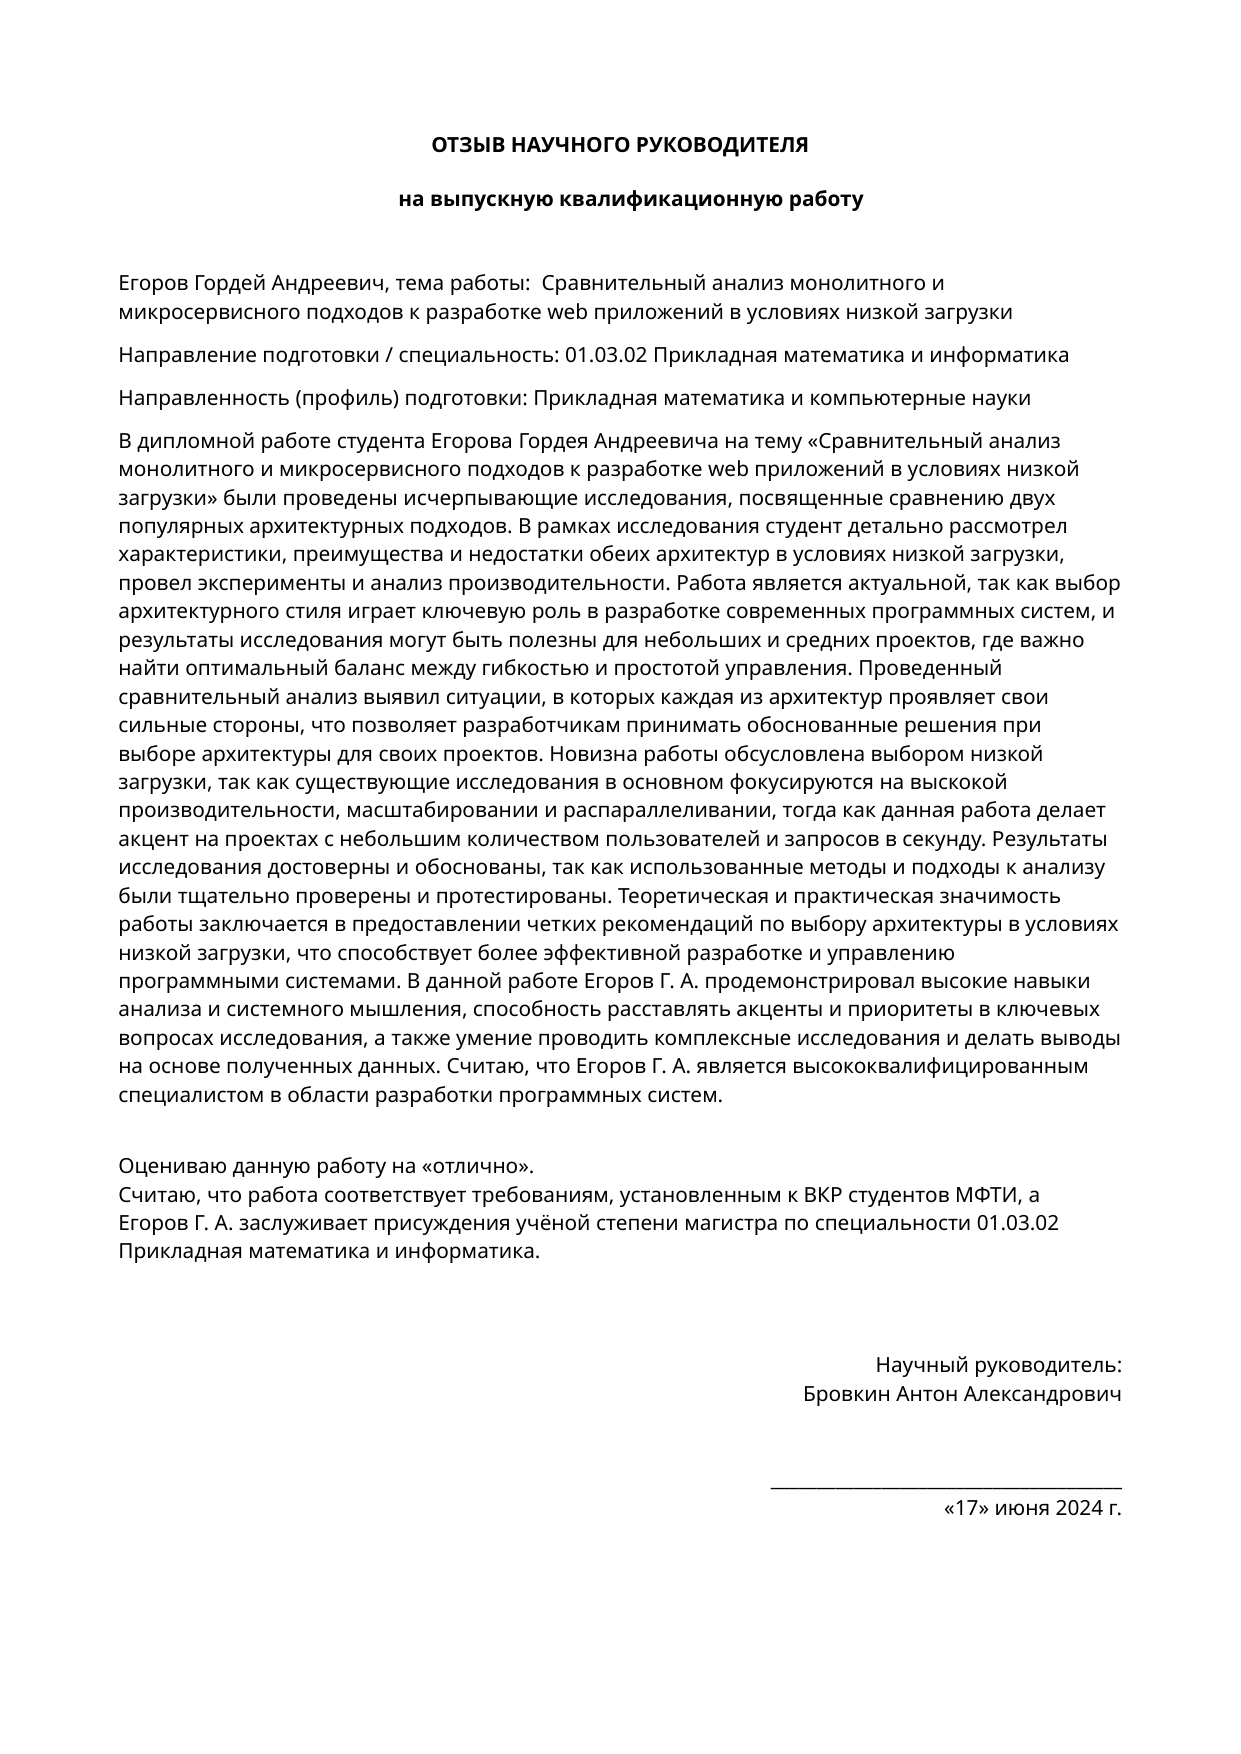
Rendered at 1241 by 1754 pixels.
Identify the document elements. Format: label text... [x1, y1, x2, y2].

subtitle на выпускную квалификационную работу [118, 184, 1122, 212]
text Научный руководитель: [118, 1350, 1122, 1379]
text Бровкин Антон Александрович [118, 1379, 1122, 1407]
subtitle ОТЗЫВ НАУЧНОГО РУКОВОДИТЕЛЯ [118, 131, 1122, 159]
text Егоров Гордей Андреевич, тема работы: Сравнительный анализ монолитного и микросервисного подходов к разработке web приложений в условиях низкой загрузки [118, 268, 1122, 325]
text Направленность (профиль) подготовки: Прикладная математика и компьютерные науки [118, 383, 1122, 411]
text Егоров Г. А. заслуживает присуждения учёной степени магистра по специальности 01.03.02 Прикладная математика и информатика. [118, 1208, 1122, 1265]
text «17» июня 2024 г. [118, 1493, 1122, 1521]
text Оцениваю данную работу на «отлично». [118, 1151, 1122, 1180]
text Направление подготовки / специальность: 01.03.02 Прикладная математика и информатика [118, 340, 1122, 368]
text В дипломной работе студента Егорова Гордея Андреевича на тему «Сравнительный анализ монолитного и микросервисного подходов к разработке web приложений в условиях низкой загрузки» были проведены исчерпывающие исследования, посвященные сравнению двух популярных архитектурных подходов. В рамках исследования студент детально рассмотрел характеристики, преимущества и недостатки обеих архитектур в условиях низкой загрузки, провел эксперименты и анализ производительности. Работа является актуальной, так как выбор архитектурного стиля играет ключевую роль в разработке современных программных систем, и результаты исследования могут быть полезны для небольших и средних проектов, где важно найти оптимальный баланс между гибкостью и простотой управления. Проведенный сравнительный анализ выявил ситуации, в которых каждая из архитектур проявляет свои сильные стороны, что позволяет разработчикам принимать обоснованные решения при выборе архитектуры для своих проектов. Новизна работы обсусловлена выбором низкой загрузки, так как существующие исследования в основном фокусируются на выскокой производительности, масштабировании и распараллеливании, тогда как данная работа делает акцент на проектах с небольшим количеством пользователей и запросов в секунду. Результаты исследования достоверны и обоснованы, так как использованные методы и подходы к анализу были тщательно проверены и протестированы. Теоретическая и практическая значимость работы заключается в предоставлении четких рекомендаций по выбору архитектуры в условиях низкой загрузки, что способствует более эффективной разработке и управлению программными системами. В данной работе Егоров Г. А. продемонстрировал высокие навыки анализа и системного мышления, способность расставлять акценты и приоритеты в ключевых вопросах исследования, а также умение проводить комплексные исследования и делать выводы на основе полученных данных. Считаю, что Егоров Г. А. является высококвалифицированным специалистом в области разработки программных систем. [118, 426, 1122, 1108]
text ______________________________________ [118, 1464, 1122, 1493]
text Считаю, что работа соответствует требованиям, установленным к ВКР студентов МФТИ, а [118, 1180, 1122, 1208]
